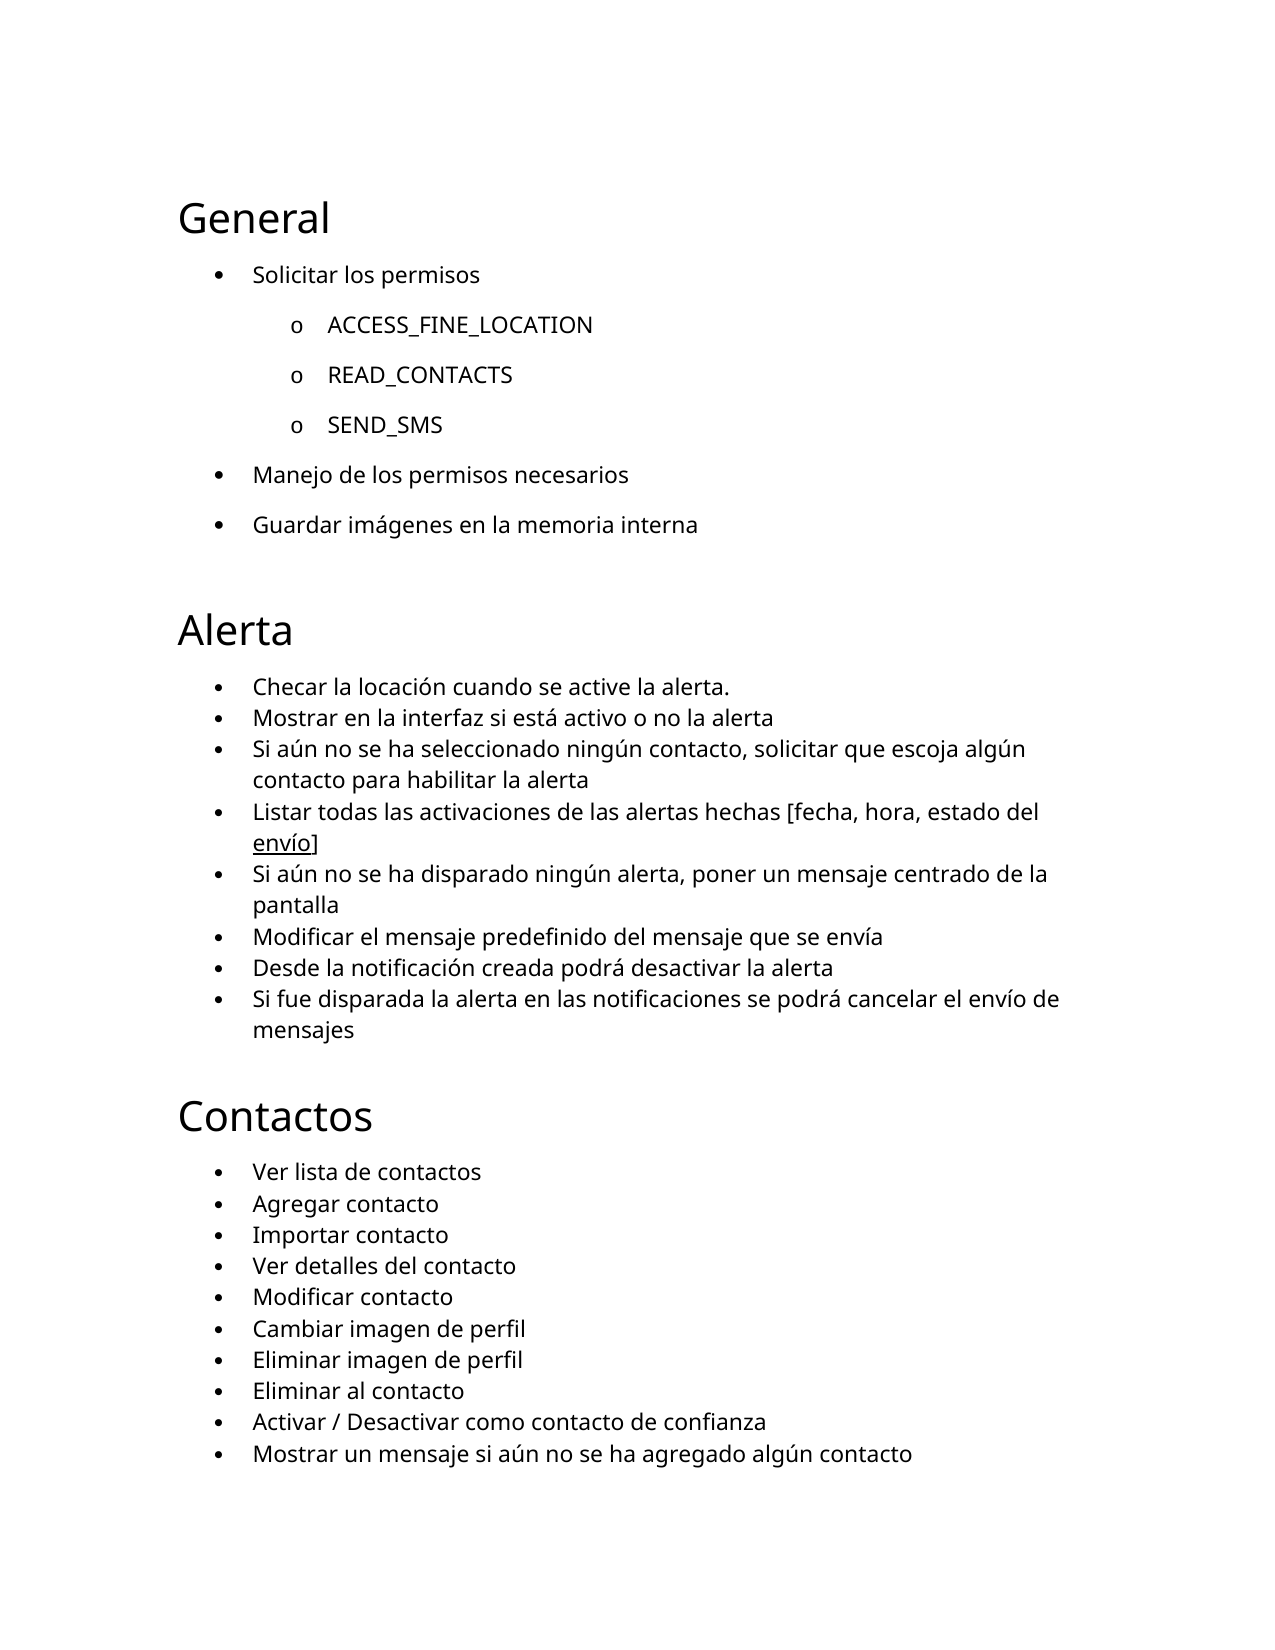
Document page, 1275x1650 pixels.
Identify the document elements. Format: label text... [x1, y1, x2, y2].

list Activar / Desactivar como contacto de confianza [215, 1406, 1098, 1438]
list Eliminar al contacto [215, 1375, 1098, 1406]
list Agregar contacto [215, 1188, 1098, 1219]
list Ver detalles del contacto [215, 1250, 1098, 1281]
list Solicitar los permisos [215, 258, 1098, 290]
text General [177, 189, 1098, 246]
list ACCESS_FINE_LOCATION [290, 309, 1098, 340]
list Desde la notificación creada podrá desactivar la alerta [215, 952, 1098, 983]
list Si aún no se ha disparado ningún alerta, poner un mensaje centrado de la pantalla [215, 858, 1098, 920]
list Si fue disparada la alerta en las notificaciones se podrá cancelar el envío de mensajes [215, 983, 1098, 1045]
list Modificar el mensaje predefinido del mensaje que se envía [215, 920, 1098, 952]
list Modificar contacto [215, 1281, 1098, 1313]
list Si aún no se ha seleccionado ningún contacto, solicitar que escoja algún contacto para habilitar la alerta [215, 733, 1098, 795]
list Mostrar un mensaje si aún no se ha agregado algún contacto [215, 1438, 1098, 1469]
list Checar la locación cuando se active la alerta. [215, 670, 1098, 702]
list Importar contacto [215, 1219, 1098, 1250]
list Manejo de los permisos necesarios [215, 459, 1098, 491]
list Listar todas las activaciones de las alertas hechas [fecha, hora, estado del envío] [215, 795, 1098, 858]
list READ_CONTACTS [290, 359, 1098, 390]
list SEND_SMS [290, 409, 1098, 440]
text Alerta [177, 601, 1098, 658]
list Ver lista de contactos [215, 1156, 1098, 1188]
list Guardar imágenes en la memoria interna [215, 509, 1098, 541]
list Eliminar imagen de perfil [215, 1344, 1098, 1375]
list Cambiar imagen de perfil [215, 1313, 1098, 1344]
list Mostrar en la interfaz si está activo o no la alerta [215, 702, 1098, 733]
text Contactos [177, 1087, 1098, 1144]
